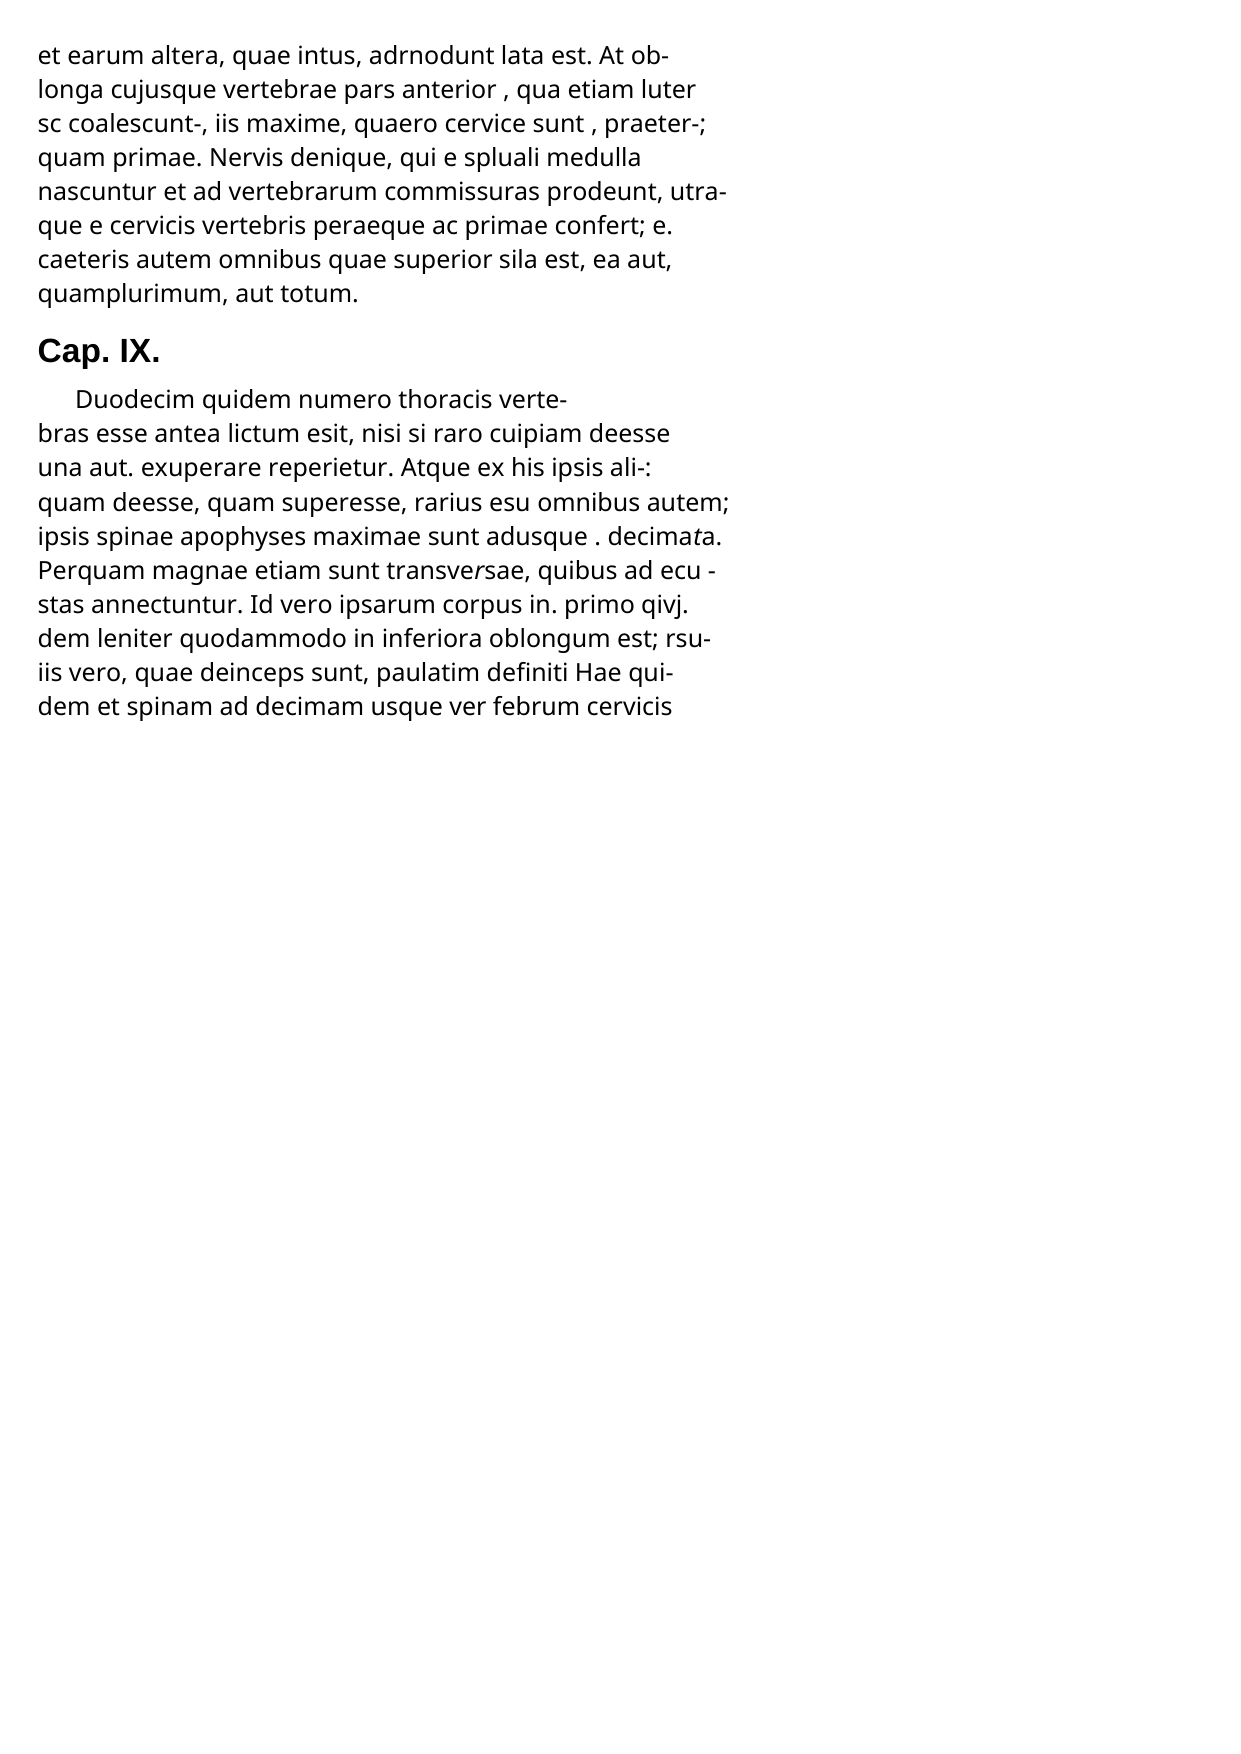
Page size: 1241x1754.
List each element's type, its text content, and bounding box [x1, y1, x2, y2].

text Duodecim quidem numero thoracis verte- bras esse antea lictum esit, nisi si raro cuipiam deesse una aut. exuperare reperietur. Atque ex his ipsis ali-: quam deesse, quam superesse, rarius esu omnibus autem; ipsis spinae apophyses maximae sunt adusque . decimata. Perquam magnae etiam sunt transversae, quibus ad ecu - stas annectuntur. Id vero ipsarum corpus in. primo qivj. dem leniter quodammodo in inferiora oblongum est; rsu- iis vero, quae deinceps sunt, paulatim definiti Hae qui- dem et spinam ad decimam usque ver februm cervicis [37, 382, 1203, 723]
subtitle Cap. IX. [37, 331, 1203, 369]
text et earum altera, quae intus, adrnodunt lata est. At ob- longa cujusque vertebrae pars anterior , qua etiam luter sc coalescunt-, iis maxime, quaero cervice sunt , praeter-; quam primae. Nervis denique, qui e spluali medulla nascuntur et ad vertebrarum commissuras prodeunt, utra- que e cervicis vertebris peraeque ac primae confert; e. caeteris autem omnibus quae superior sila est, ea aut, quamplurimum, aut totum. [37, 37, 1203, 310]
